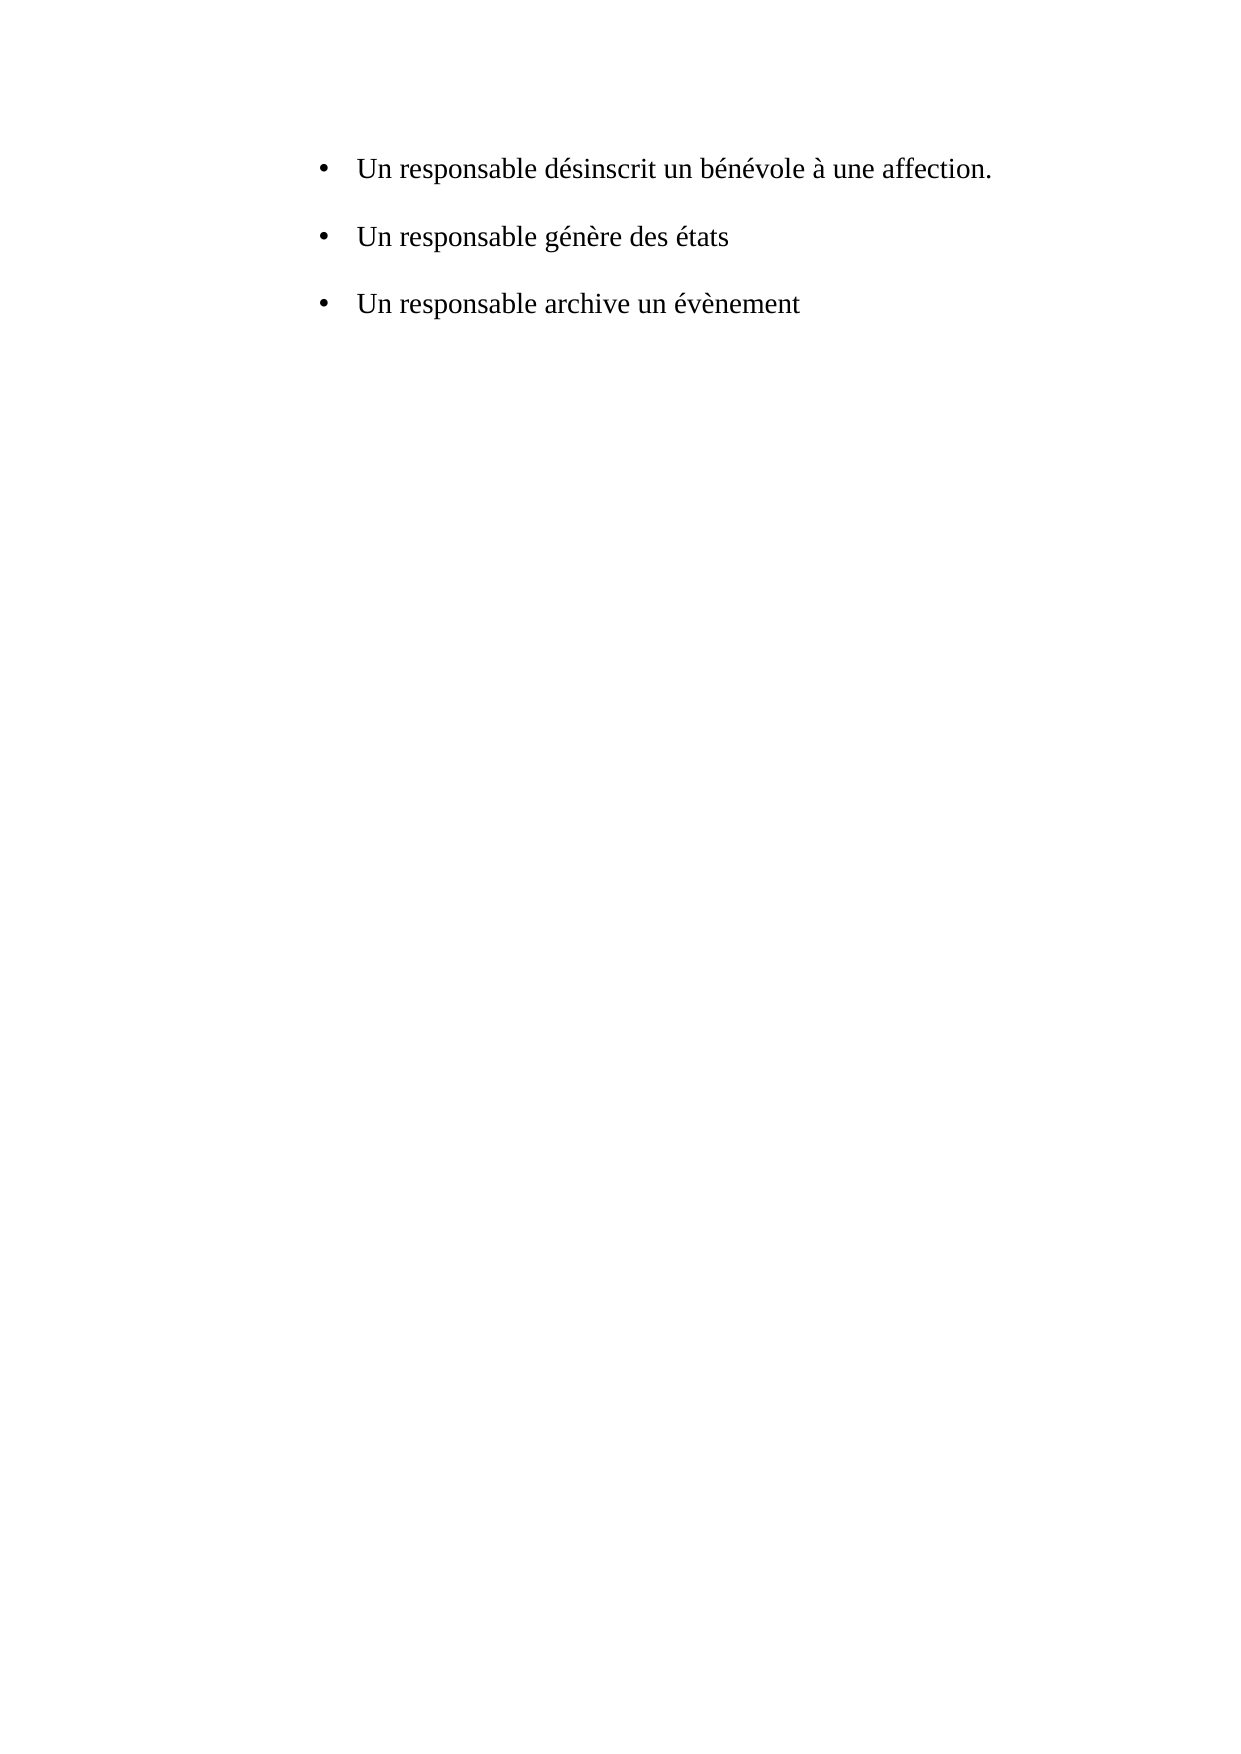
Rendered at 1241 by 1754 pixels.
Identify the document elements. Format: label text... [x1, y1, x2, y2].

list Un responsable génère des états [195, 219, 1122, 252]
list Un responsable désinscrit un bénévole à une affection. [195, 152, 1122, 185]
list Un responsable archive un évènement [195, 286, 1122, 320]
